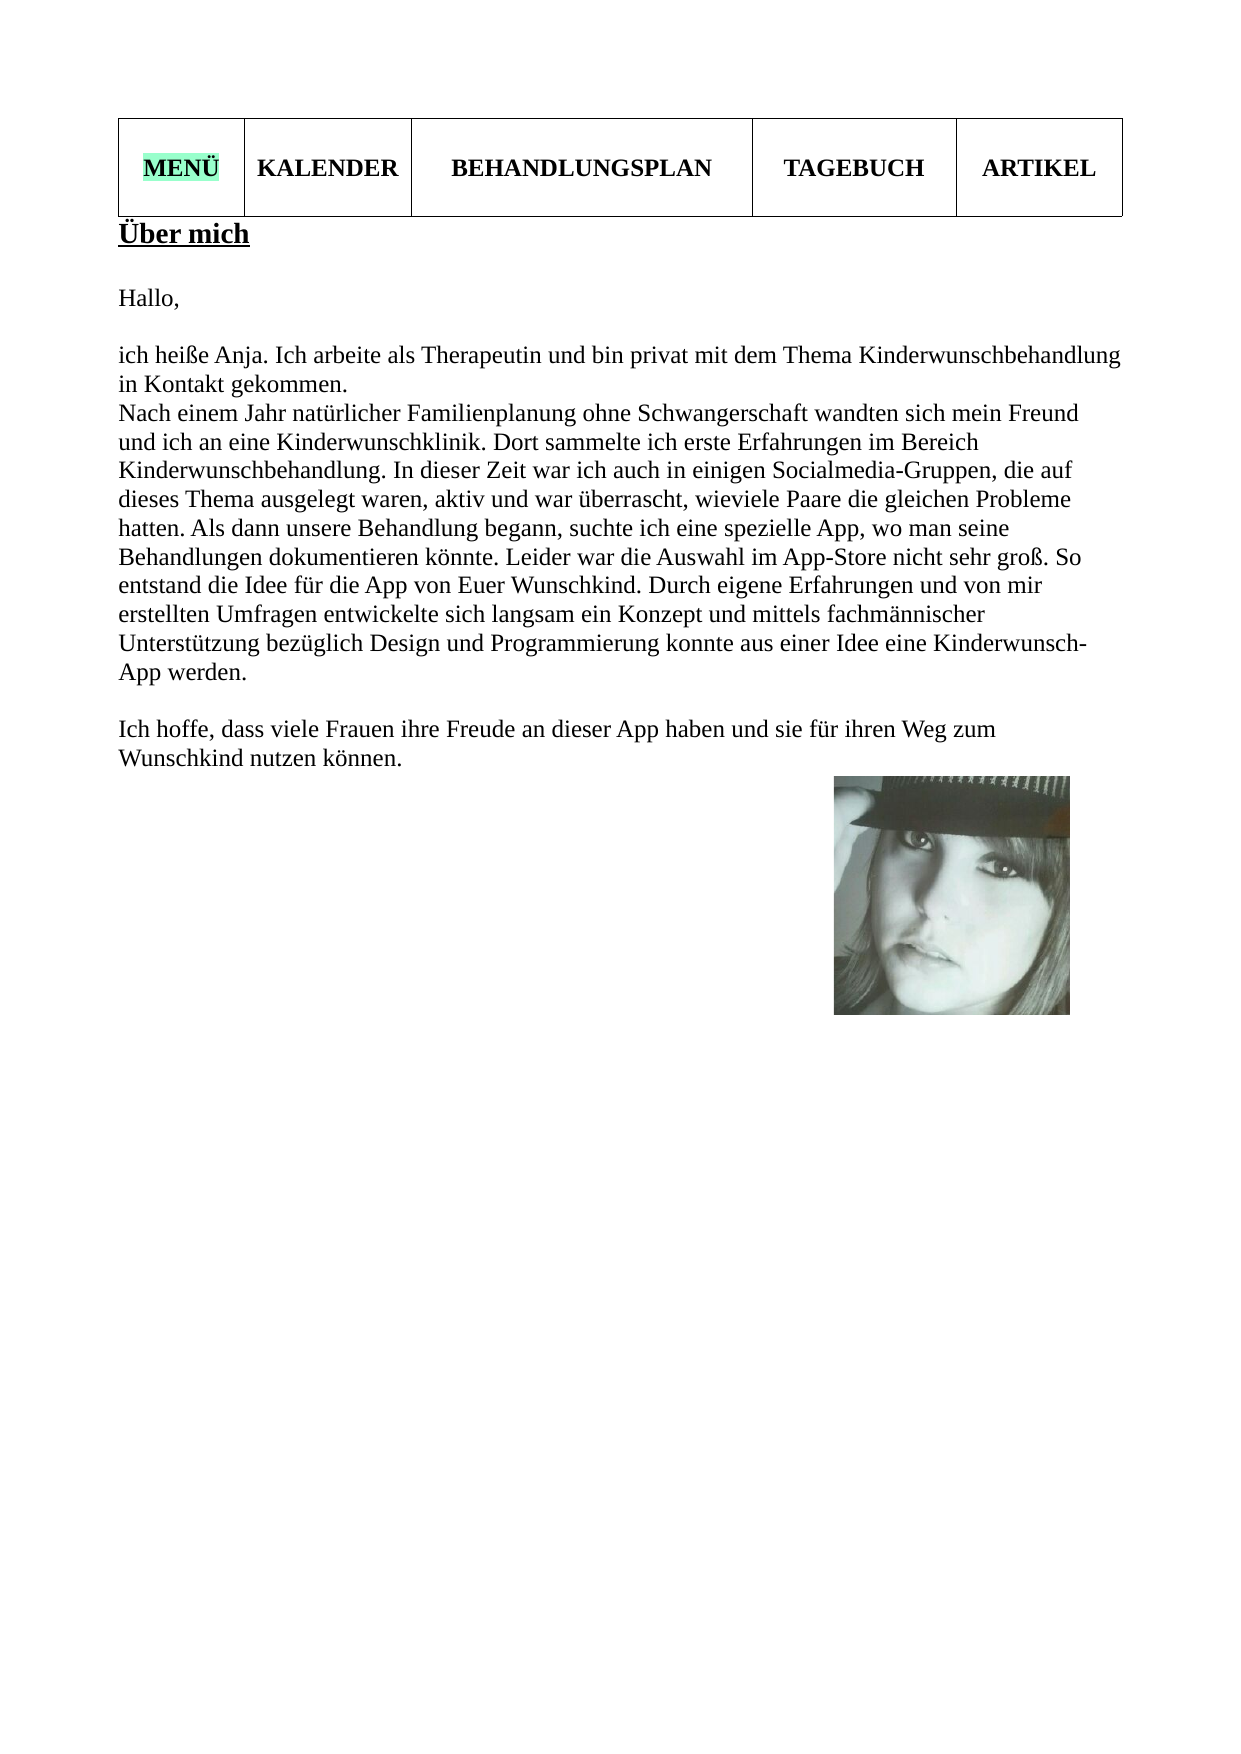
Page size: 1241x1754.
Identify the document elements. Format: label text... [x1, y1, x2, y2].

text Hallo, [118, 283, 1122, 312]
table_header KALENDER [245, 119, 411, 216]
text ich heiße Anja. Ich arbeite als Therapeutin und bin privat mit dem Thema Kinderwunschbehandlung in Kontakt gekommen. [118, 341, 1122, 398]
table_header TAGEBUCH [753, 119, 956, 216]
text Ich hoffe, dass viele Frauen ihre Freude an dieser App haben und sie für ihren Weg zum Wunschkind nutzen können. [118, 714, 1122, 772]
picture [833, 776, 1070, 1015]
table_header ARTIKEL [957, 119, 1122, 216]
text Nach einem Jahr natürlicher Familienplanung ohne Schwangerschaft wandten sich mein Freund und ich an eine Kinderwunschklinik. Dort sammelte ich erste Erfahrungen im Bereich Kinderwunschbehandlung. In dieser Zeit war ich auch in einigen Socialmedia-Gruppen, die auf dieses Thema ausgelegt waren, aktiv und war überrascht, wieviele Paare die gleichen Probleme hatten. Als dann unsere Behandlung begann, suchte ich eine spezielle App, wo man seine Behandlungen dokumentieren könnte. Leider war die Auswahl im App-Store nicht sehr groß. So entstand die Idee für die App von Euer Wunschkind. Durch eigene Erfahrungen und von mir erstellten Umfragen entwickelte sich langsam ein Konzept und mittels fachmännischer Unterstützung bezüglich Design und Programmierung konnte aus einer Idee eine Kinderwunsch-App werden. [118, 398, 1122, 686]
table_header BEHANDLUNGSPLAN [412, 119, 752, 216]
table_header MENÜ [119, 119, 244, 216]
text Über mich [118, 217, 1122, 249]
